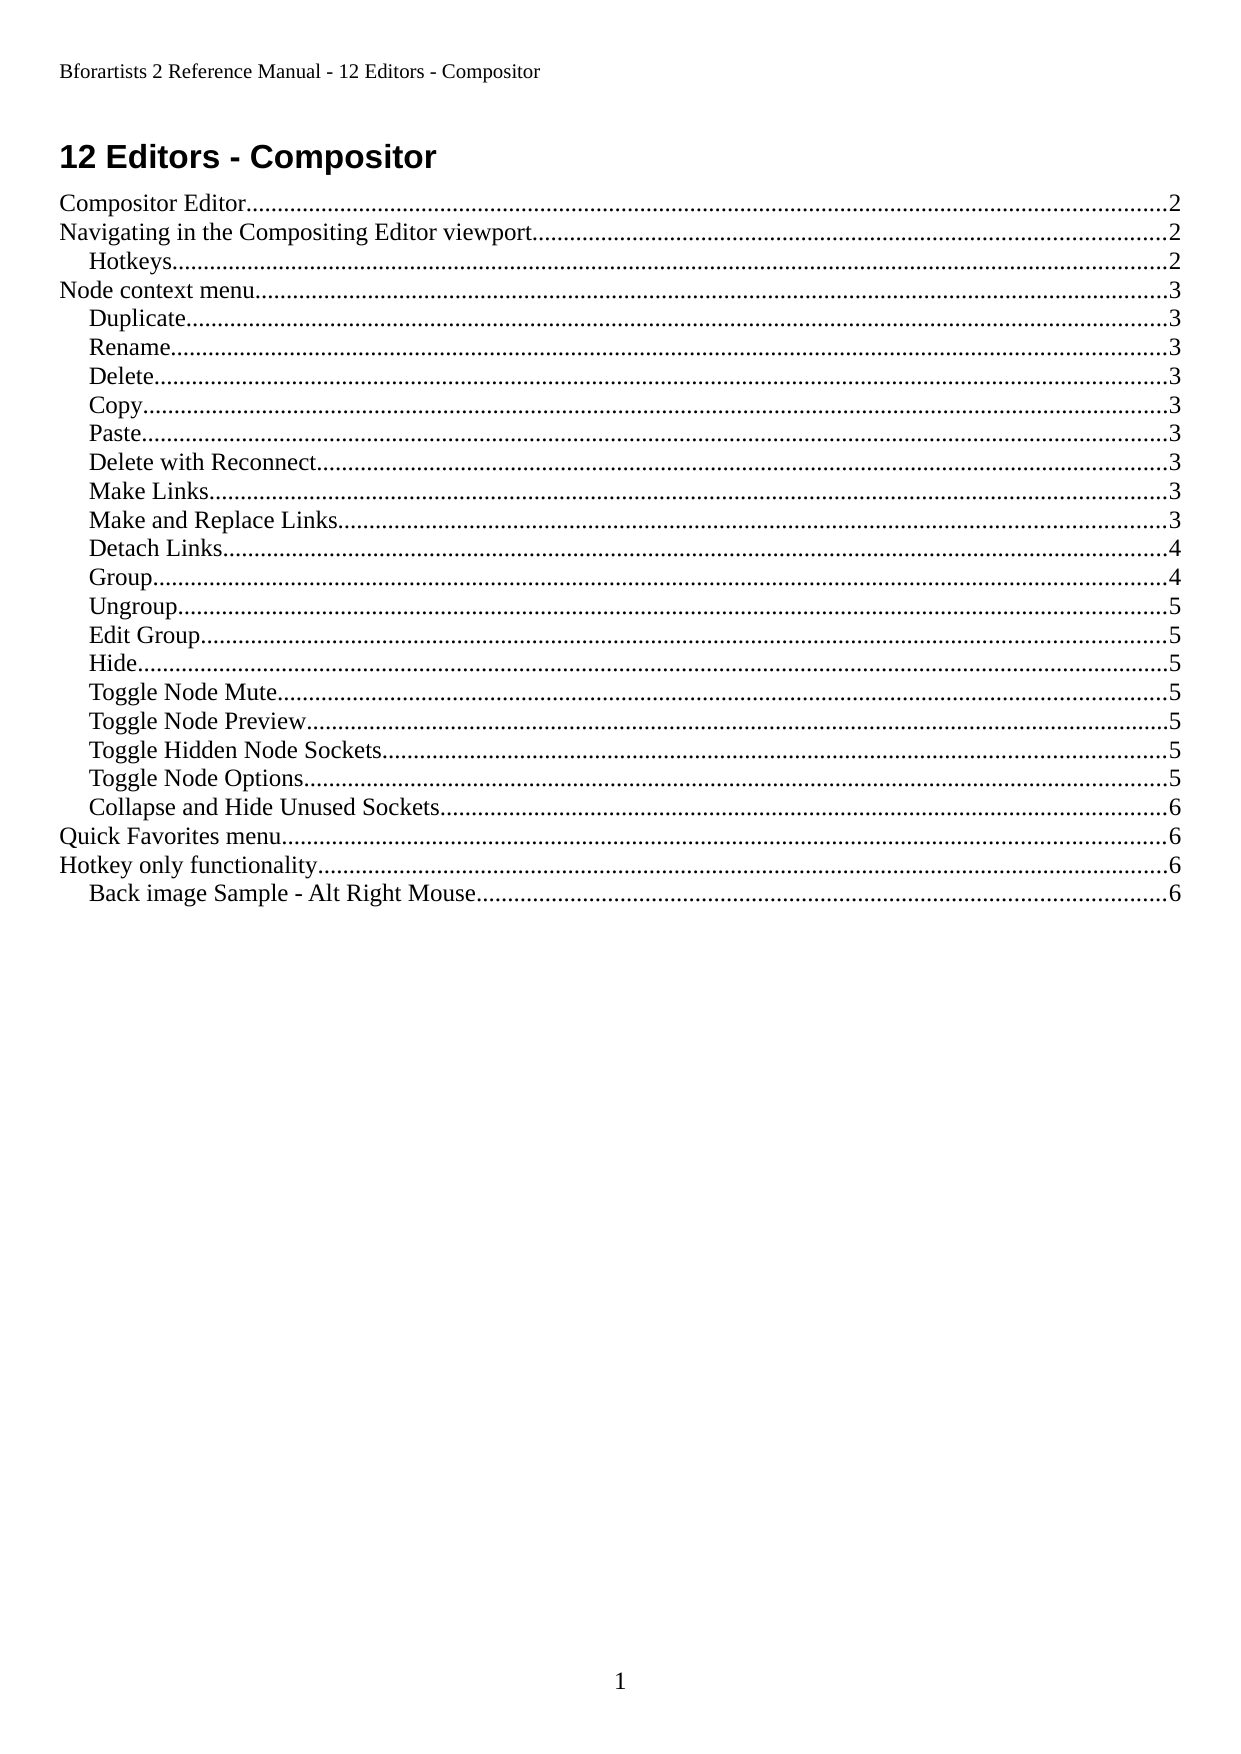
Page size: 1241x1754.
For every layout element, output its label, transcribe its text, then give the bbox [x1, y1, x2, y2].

text Hide 5 [88, 648, 1181, 677]
text Paste 3 [88, 418, 1181, 447]
text Hotkeys 2 [88, 246, 1181, 275]
text Back image Sample - Alt Right Mouse 6 [88, 878, 1181, 907]
text Compositor Editor 2 [59, 188, 1181, 217]
text Ungroup 5 [88, 591, 1181, 620]
text Collapse and Hide Unused Sockets 6 [88, 792, 1181, 821]
text Make Links 3 [88, 476, 1181, 505]
text Detach Links 4 [88, 533, 1181, 562]
text Toggle Node Options 5 [88, 763, 1181, 792]
text Toggle Hidden Node Sockets 5 [88, 735, 1181, 763]
text Delete with Reconnect 3 [88, 447, 1181, 476]
text Copy 3 [88, 390, 1181, 418]
text Navigating in the Compositing Editor viewport 2 [59, 217, 1181, 246]
text Rename 3 [88, 332, 1181, 361]
text Edit Group 5 [88, 620, 1181, 648]
text Quick Favorites menu 6 [59, 821, 1181, 850]
text Toggle Node Mute 5 [88, 677, 1181, 706]
text Toggle Node Preview 5 [88, 706, 1181, 735]
text Group 4 [88, 562, 1181, 591]
text Node context menu 3 [59, 275, 1181, 303]
subtitle 12 Editors - Compositor [59, 138, 1181, 176]
text Hotkey only functionality 6 [59, 850, 1181, 878]
text Delete 3 [88, 361, 1181, 390]
text Duplicate 3 [88, 303, 1181, 332]
text Make and Replace Links 3 [88, 505, 1181, 533]
